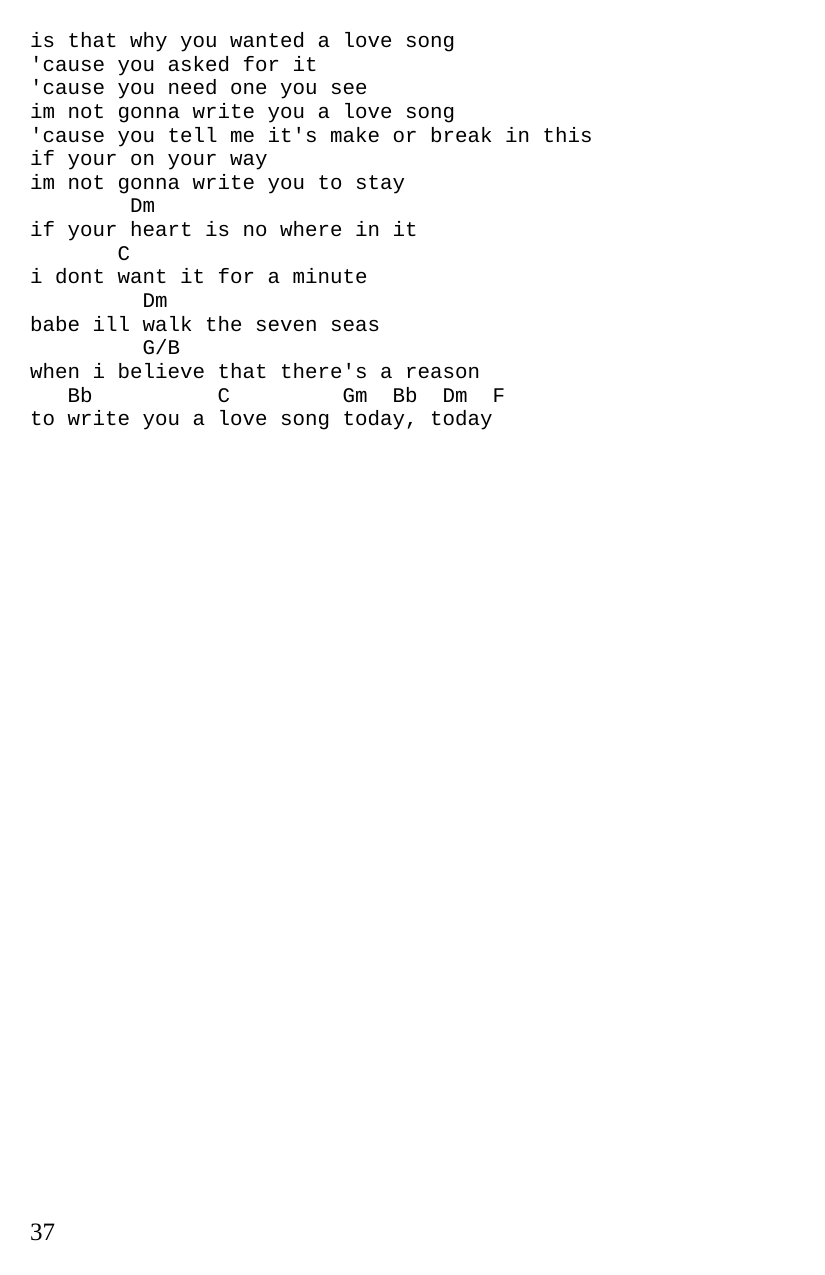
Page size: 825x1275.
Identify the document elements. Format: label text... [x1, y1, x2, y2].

text if your on your way [30, 148, 806, 172]
text im not gonna write you to stay [30, 172, 806, 196]
text G/B [30, 337, 806, 361]
text im not gonna write you a love song [30, 101, 806, 124]
text is that why you wanted a love song [30, 30, 806, 54]
text Bb C Gm Bb Dm F [30, 385, 806, 408]
text when i believe that there's a reason [30, 361, 806, 385]
text if your heart is no where in it [30, 219, 806, 243]
text Dm [30, 290, 806, 314]
text 'cause you tell me it's make or break in this [30, 124, 806, 148]
text to write you a love song today, today [30, 408, 806, 432]
text Dm [30, 196, 806, 219]
text 'cause you need one you see [30, 77, 806, 101]
text 'cause you asked for it [30, 54, 806, 77]
text i dont want it for a minute [30, 266, 806, 290]
text C [30, 243, 806, 266]
text babe ill walk the seven seas [30, 314, 806, 337]
